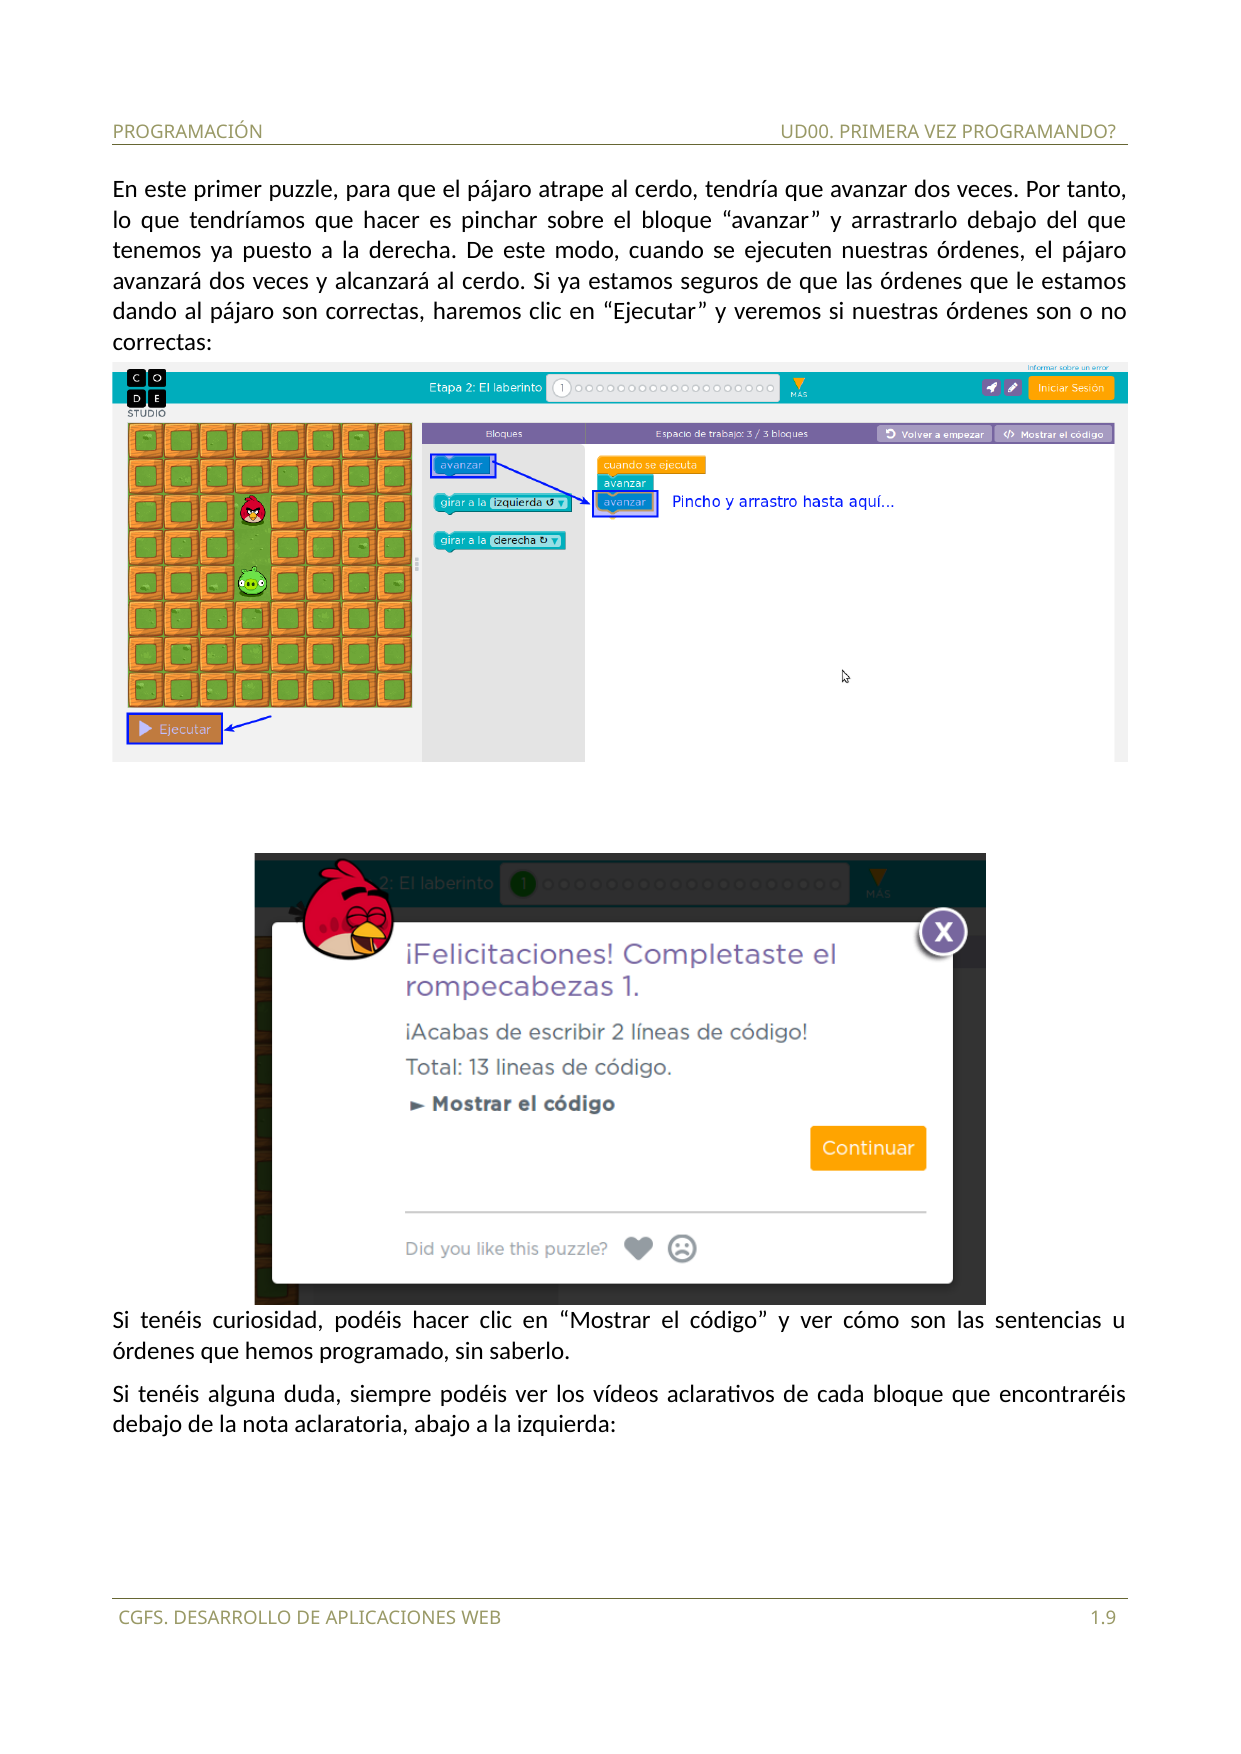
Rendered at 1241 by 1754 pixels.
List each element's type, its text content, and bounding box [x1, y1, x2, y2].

picture [112, 362, 1128, 762]
text En este primer puzzle, para que el pájaro atrape al cerdo, tendría que avanzar dos veces. Por tanto, lo que tendríamos que hacer es pinchar sobre el bloque “avanzar” y arrastrarlo debajo del que tenemos ya puesto a la derecha. De este modo, cuando se ejecuten nuestras órdenes, el pájaro avanzará dos veces y alcanzará al cerdo. Si ya estamos seguros de que las órdenes que le estamos dando al pájaro son correctas, haremos clic en “Ejecutar” y veremos si nuestras órdenes son o no correctas: [112, 173, 1128, 356]
text Si tenéis alguna duda, siempre podéis ver los vídeos aclarativos de cada bloque que encontraréis debajo de la nota aclaratoria, abajo a la izquierda: [112, 1378, 1128, 1439]
picture [254, 853, 986, 1305]
text Si tenéis curiosidad, podéis hacer clic en “Mostrar el código” y ver cómo son las sentencias u órdenes que hemos programado, sin saberlo. [112, 1258, 1128, 1365]
